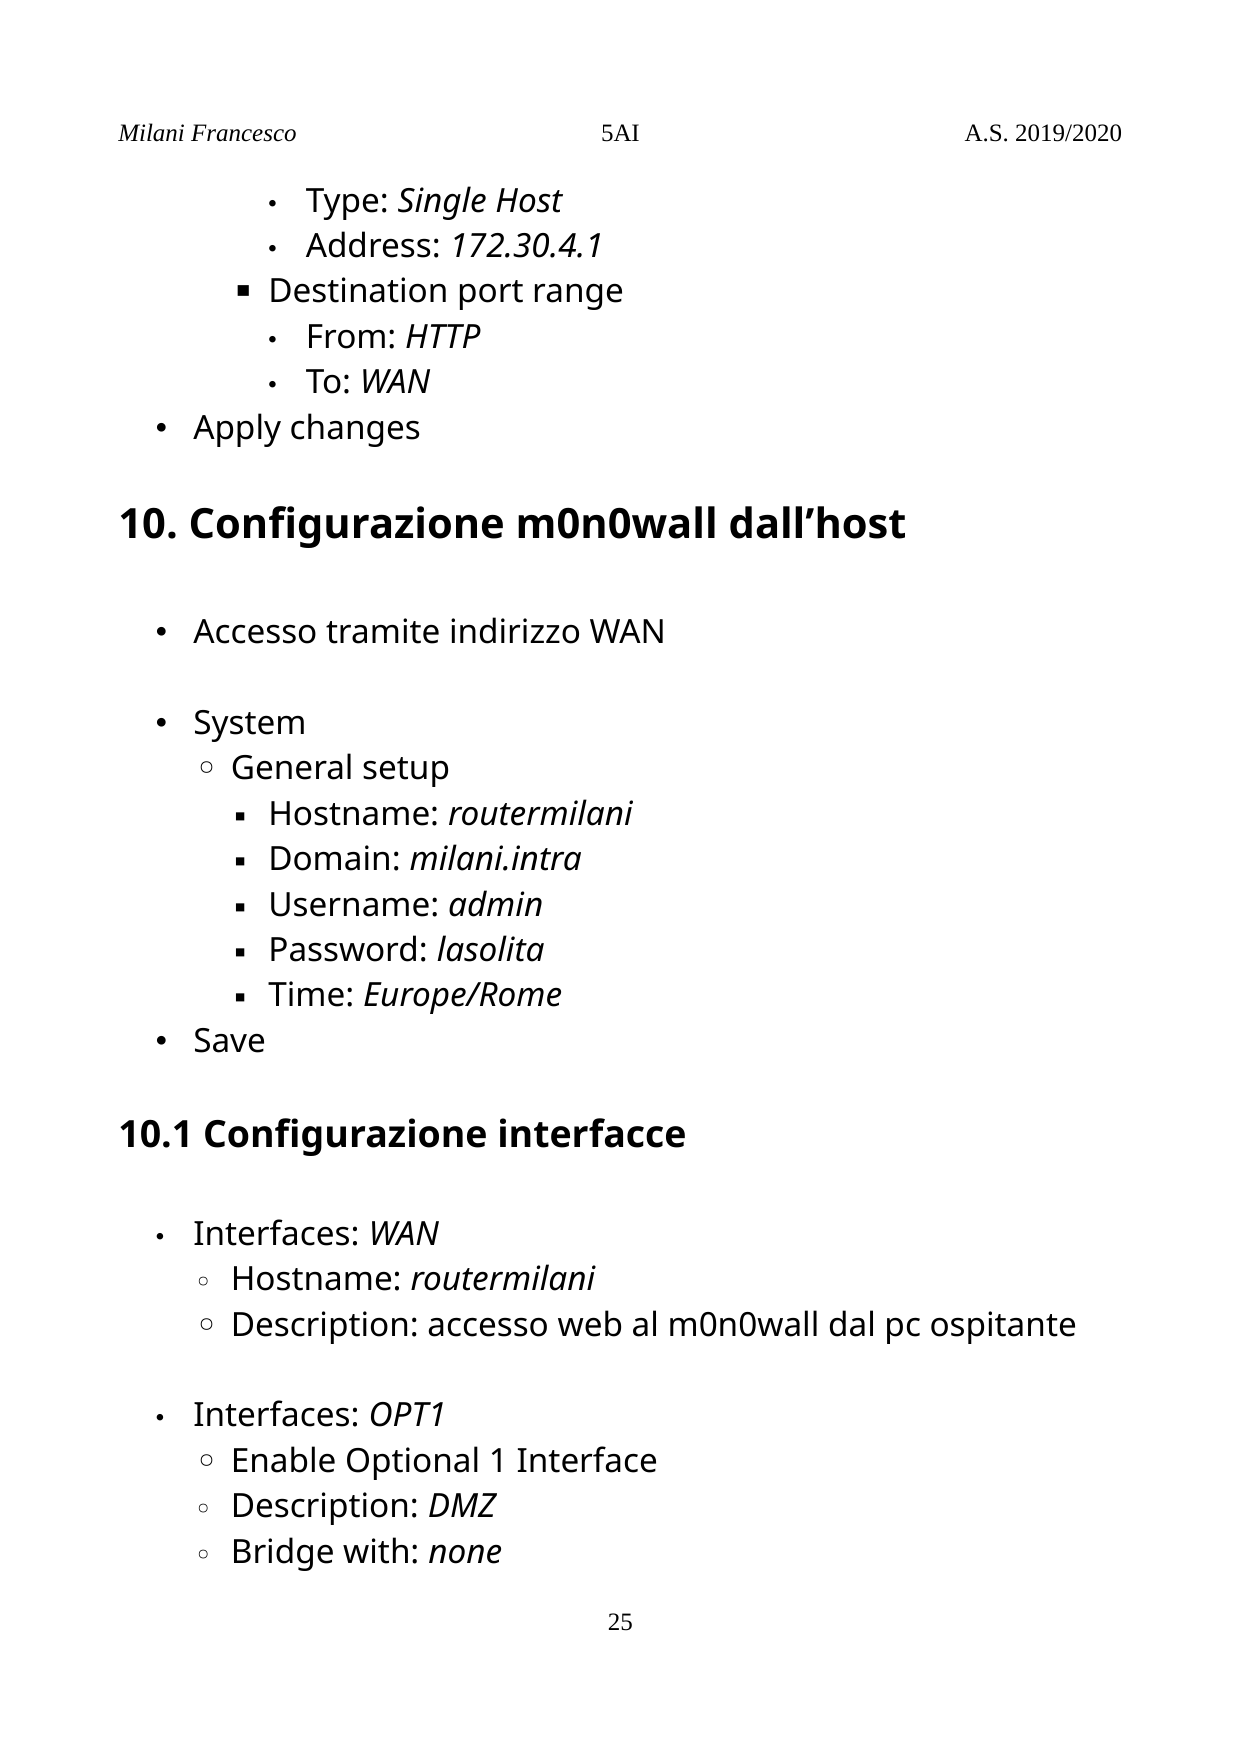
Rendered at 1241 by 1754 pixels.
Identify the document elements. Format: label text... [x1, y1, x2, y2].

list Description: DMZ [193, 1482, 1122, 1527]
list Interfaces: WAN [156, 1209, 1122, 1255]
list Hostname: routermilani [193, 1255, 1122, 1300]
list Address: 172.30.4.1 [268, 222, 1122, 267]
list Enable Optional 1 Interface [193, 1437, 1122, 1482]
list General setup [193, 744, 1122, 789]
list Accesso tramite indirizzo WAN [156, 608, 1122, 653]
list Interfaces: OPT1 [156, 1391, 1122, 1437]
list System [156, 699, 1122, 744]
list From: HTTP [268, 313, 1122, 358]
list Apply changes [156, 403, 1122, 449]
list Bridge with: none [193, 1527, 1122, 1573]
text 10. Configurazione m0n0wall dall’host [118, 494, 1122, 551]
list Type: Single Host [268, 176, 1122, 222]
list Username: admin [231, 880, 1122, 926]
list Password: lasolita [231, 926, 1122, 971]
text 10.1 Configurazione interfacce [118, 1107, 1122, 1158]
list Domain: milani.intra [231, 835, 1122, 880]
list Description: accesso web al m0n0wall dal pc ospitante [193, 1300, 1122, 1346]
list Hostname: routermilani [231, 789, 1122, 835]
list Destination port range [231, 267, 1122, 313]
list To: WAN [268, 358, 1122, 403]
list Time: Europe/Rome [231, 971, 1122, 1017]
list Save [156, 1017, 1122, 1062]
